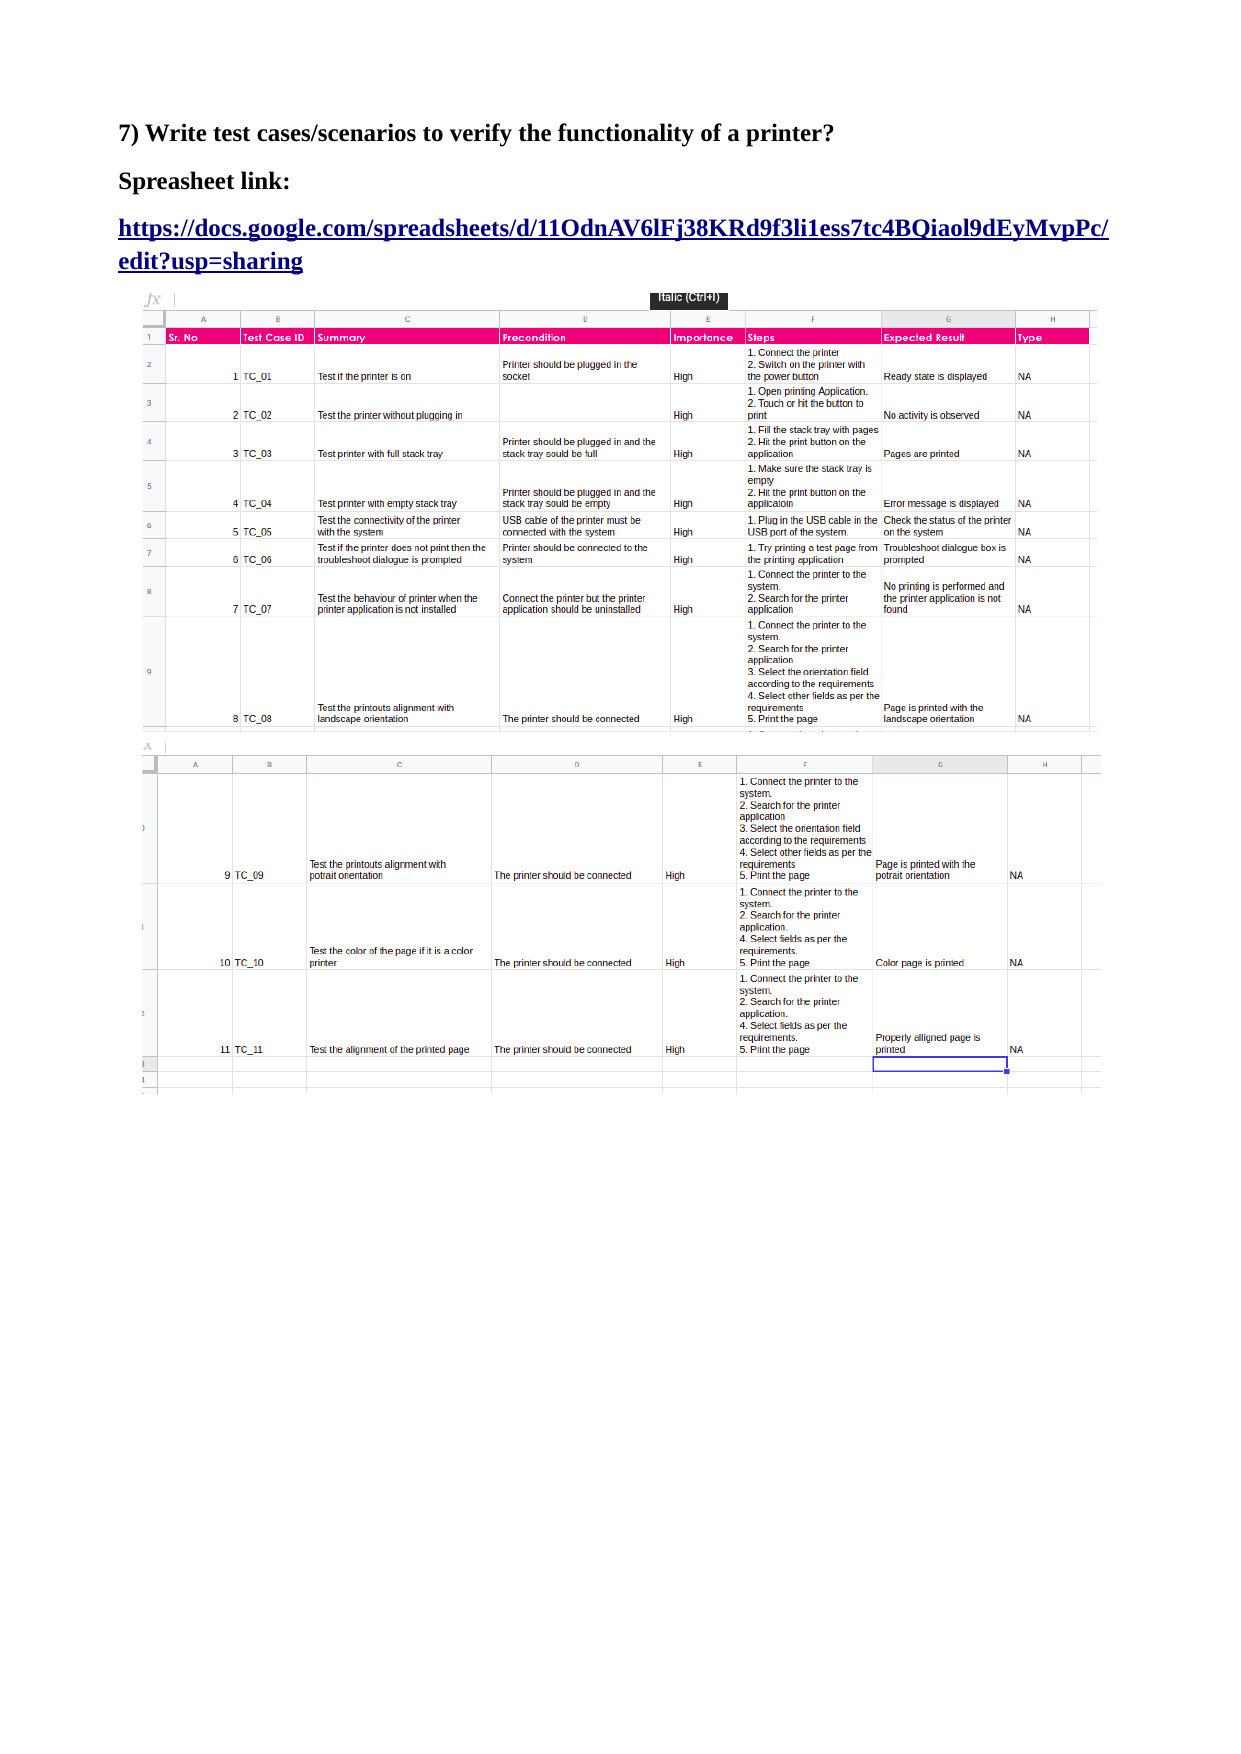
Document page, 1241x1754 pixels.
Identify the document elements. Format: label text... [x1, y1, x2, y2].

text Spreasheet link: [118, 166, 1122, 194]
picture [142, 743, 1101, 1094]
text 7) Write test cases/scenarios to verify the functionality of a printer? [118, 118, 1122, 147]
text https://docs.google.com/spreadsheets/d/11OdnAV6lFj38KRd9f3li1ess7tc4BQiaol9dEyMvpPc/edit?usp=sharing [118, 213, 1122, 275]
picture [143, 293, 1098, 732]
